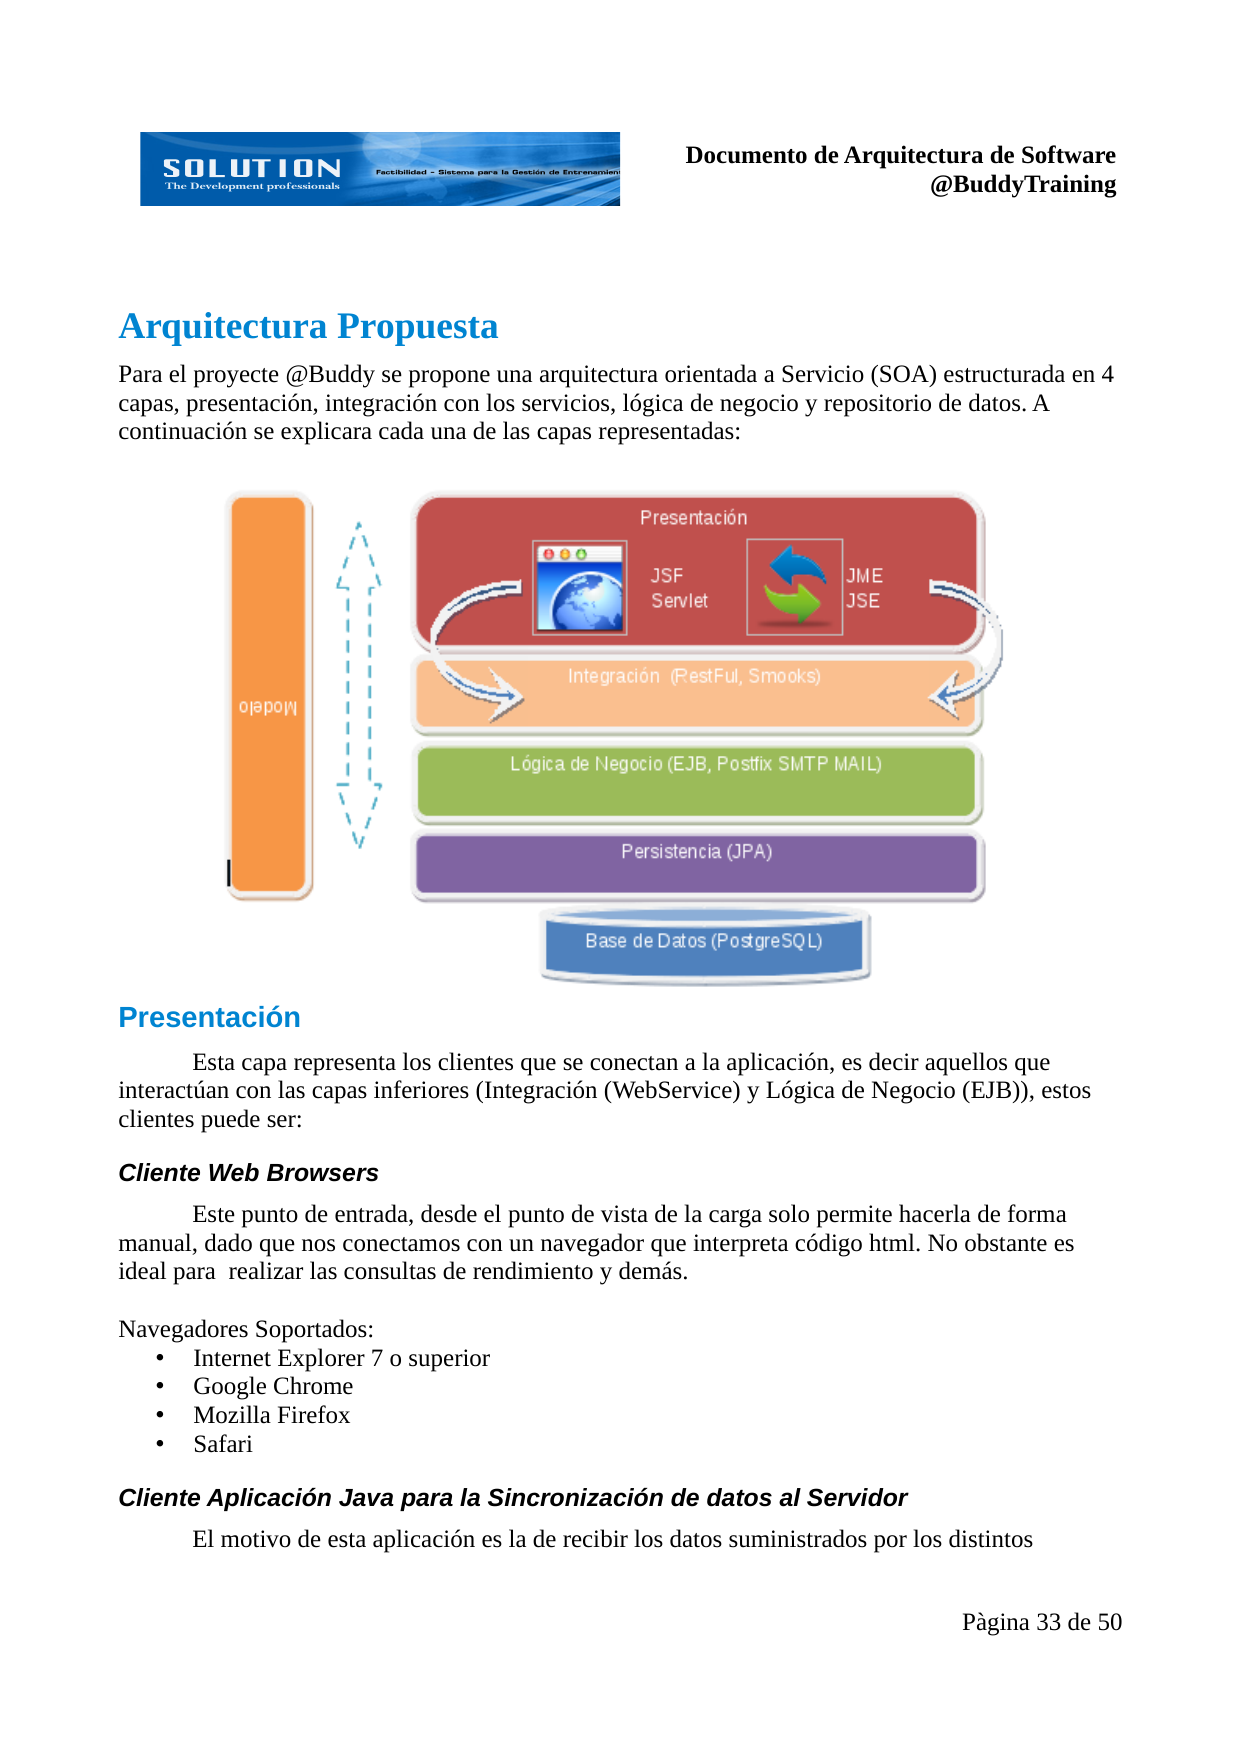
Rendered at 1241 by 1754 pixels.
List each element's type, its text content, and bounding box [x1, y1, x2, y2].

list Internet Explorer 7 o superior [156, 1343, 1122, 1371]
picture [140, 132, 621, 206]
subtitle Cliente Aplicación Java para la Sincronización de datos al Servidor [118, 1483, 1122, 1511]
text Este punto de entrada, desde el punto de vista de la carga solo permite hacerla de forma manual, dado que nos conectamos con un navegador que interpreta código html. No obstante es ideal para realizar las consultas de rendimiento y demás. [118, 1199, 1122, 1285]
list Mozilla Firefox [156, 1400, 1122, 1429]
text Navegadores Soportados: [118, 1314, 1122, 1343]
text Esta capa representa los clientes que se conectan a la aplicación, es decir aquellos que interactúan con las capas inferiores (Integración (WebService) y Lógica de Negocio (EJB)), estos clientes puede ser: [118, 1047, 1122, 1133]
picture [215, 473, 1025, 1001]
subtitle Arquitectura Propuesta [118, 303, 1122, 346]
list Google Chrome [156, 1371, 1122, 1400]
subtitle Cliente Web Browsers [118, 1158, 1122, 1186]
list Safari [156, 1429, 1122, 1458]
subtitle Presentación [118, 499, 1122, 1034]
text El motivo de esta aplicación es la de recibir los datos suministrados por los distintos [118, 1524, 1122, 1552]
text Para el proyecte @Buddy se propone una arquitectura orientada a Servicio (SOA) estructurada en 4 capas, presentación, integración con los servicios, lógica de negocio y repositorio de datos. A continuación se explicara cada una de las capas representadas: [118, 359, 1122, 445]
